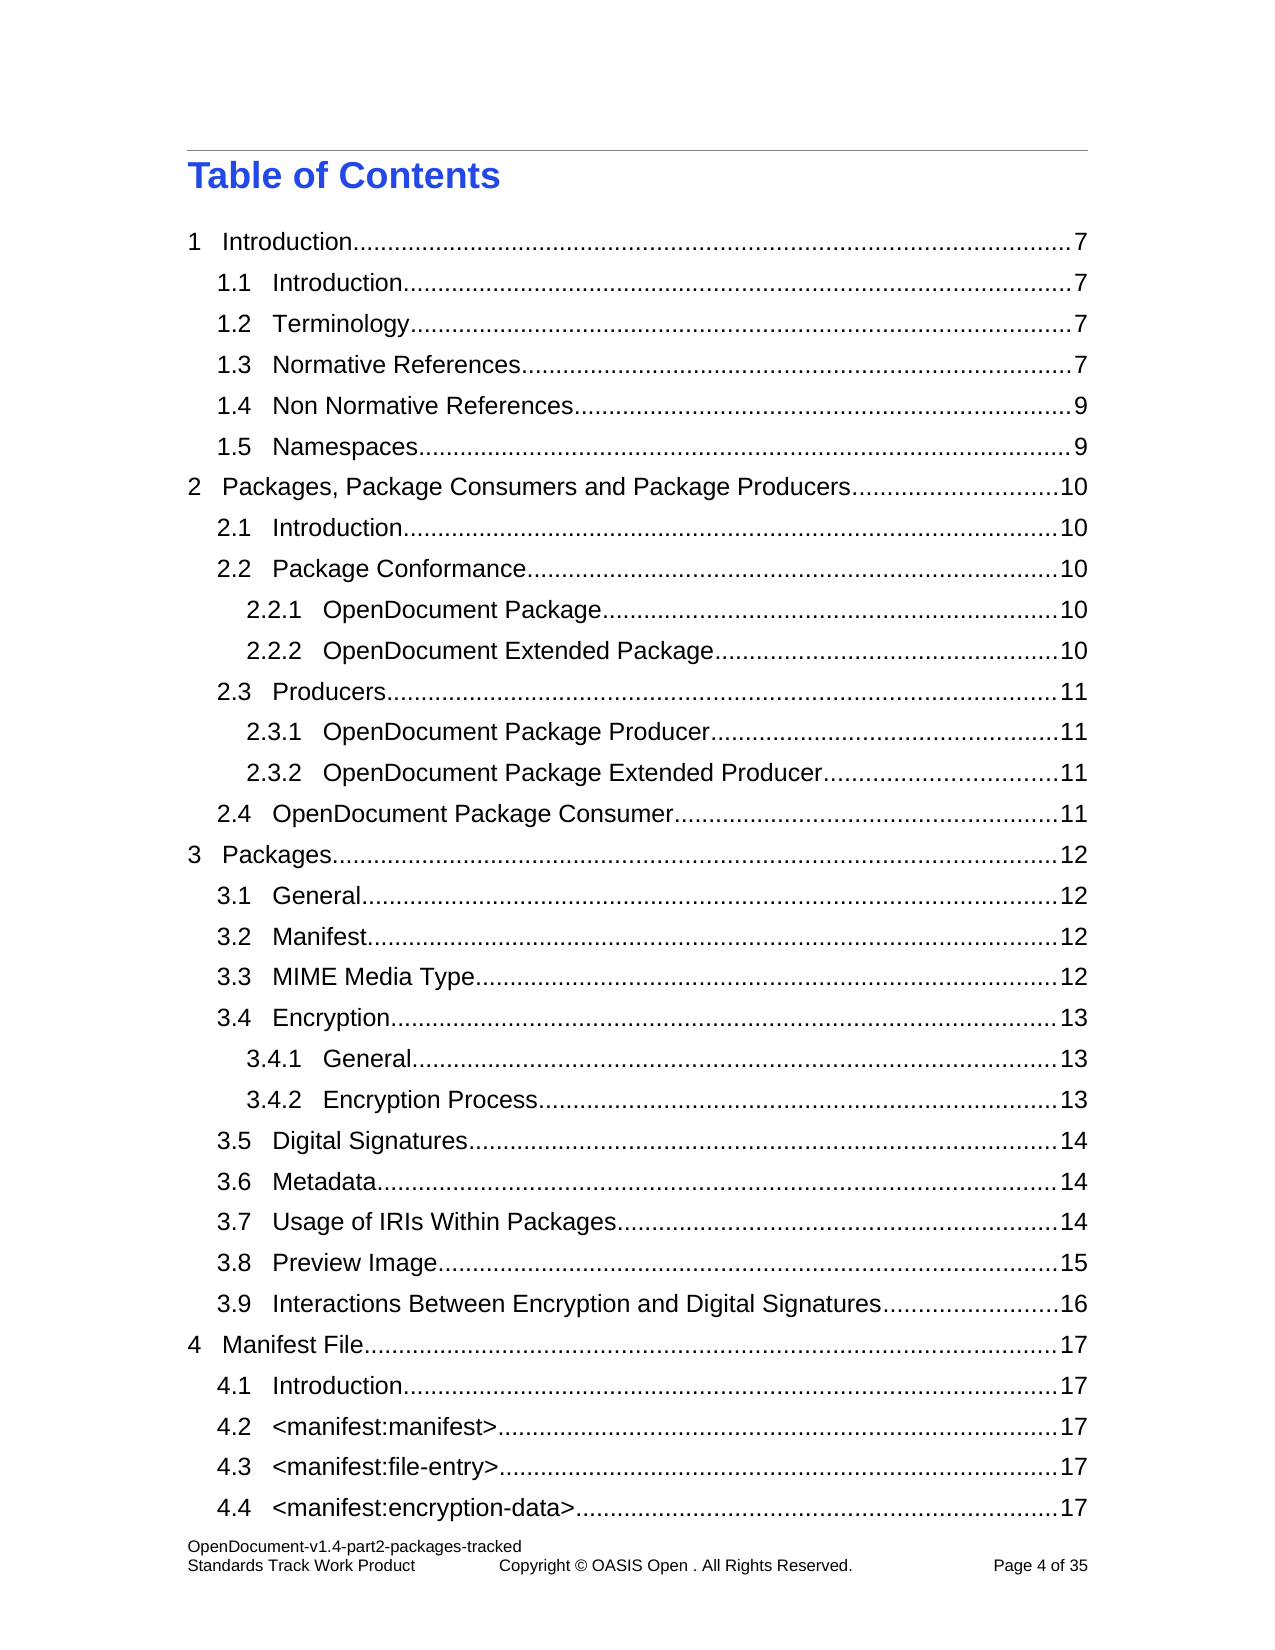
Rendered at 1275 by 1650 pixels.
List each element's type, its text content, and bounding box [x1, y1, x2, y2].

text 3.8 Preview Image 15 [217, 1248, 1088, 1277]
text 2.2.2 OpenDocument Extended Package 10 [246, 636, 1088, 664]
text 1.4 Non Normative References 9 [217, 391, 1088, 419]
text 2.3 Producers 11 [217, 676, 1088, 705]
text 2.2 Package Conformance 10 [217, 554, 1088, 583]
text 1.1 Introduction 7 [217, 268, 1088, 297]
text 1.3 Normative References 7 [217, 350, 1088, 378]
text 1 Introduction 7 [187, 227, 1088, 256]
text 3.5 Digital Signatures 14 [217, 1126, 1088, 1154]
text 3.2 Manifest 12 [217, 921, 1088, 950]
text 4 Manifest File 17 [187, 1330, 1088, 1358]
text 4.1 Introduction 17 [217, 1371, 1088, 1399]
text 4.2 <manifest:manifest> 17 [217, 1411, 1088, 1440]
text 3.6 Metadata 14 [217, 1166, 1088, 1195]
text 3.7 Usage of IRIs Within Packages 14 [217, 1207, 1088, 1236]
text 3.9 Interactions Between Encryption and Digital Signatures 16 [217, 1289, 1088, 1318]
text 2.3.2 OpenDocument Package Extended Producer 11 [246, 758, 1088, 787]
text 2.2.1 OpenDocument Package 10 [246, 595, 1088, 623]
text Table of Contents [187, 151, 1088, 196]
text 2 Packages, Package Consumers and Package Producers 10 [187, 472, 1088, 501]
text 3.3 MIME Media Type 12 [217, 962, 1088, 991]
text 1.2 Terminology 7 [217, 309, 1088, 338]
text 3.4.2 Encryption Process 13 [246, 1085, 1088, 1113]
text 3.4 Encryption 13 [217, 1003, 1088, 1032]
text 3.4.1 General 13 [246, 1044, 1088, 1073]
text 2.3.1 OpenDocument Package Producer 11 [246, 717, 1088, 746]
text 2.4 OpenDocument Package Consumer 11 [217, 799, 1088, 828]
text 3.1 General 12 [217, 881, 1088, 909]
text 1.5 Namespaces 9 [217, 431, 1088, 460]
text 2.1 Introduction 10 [217, 513, 1088, 542]
text 3 Packages 12 [187, 840, 1088, 868]
text 4.3 <manifest:file-entry> 17 [217, 1452, 1088, 1481]
text 4.4 <manifest:encryption-data> 17 [217, 1493, 1088, 1522]
